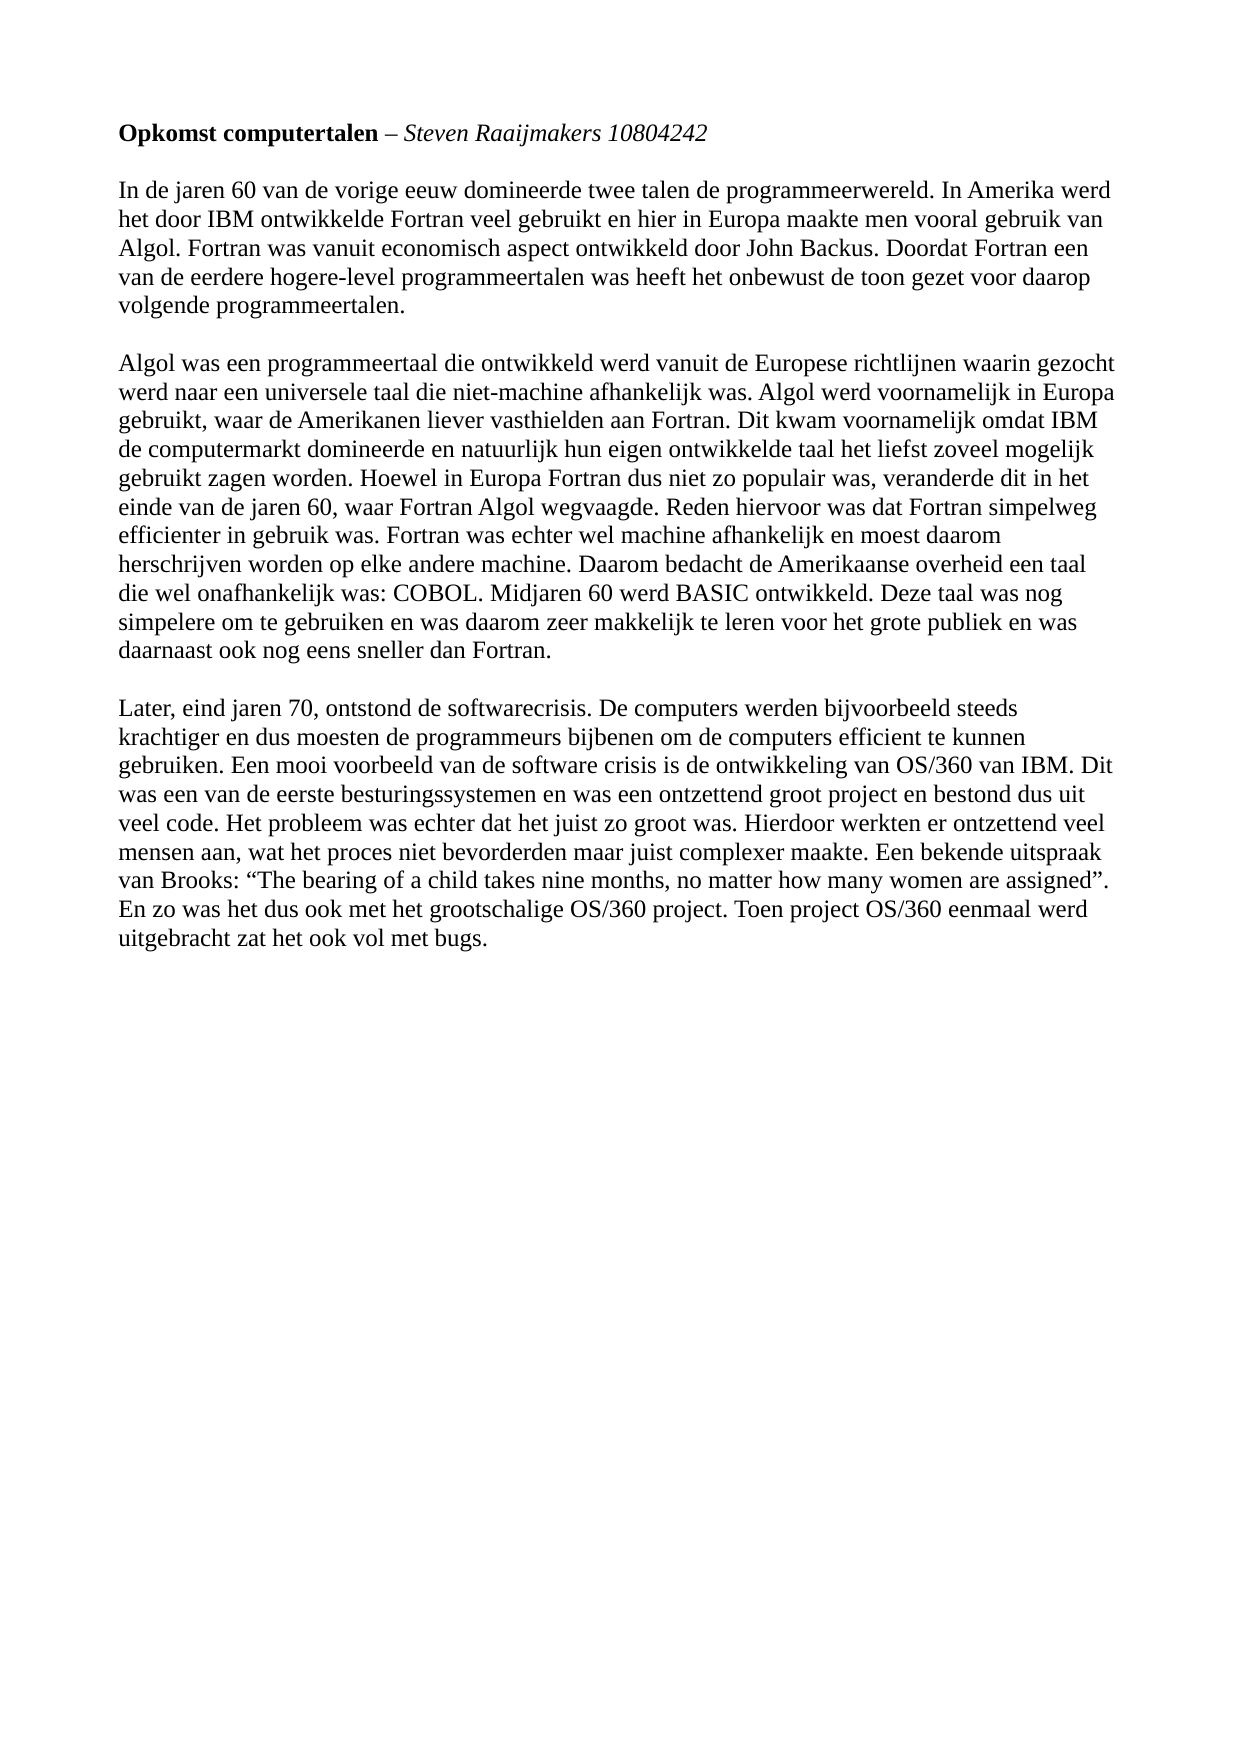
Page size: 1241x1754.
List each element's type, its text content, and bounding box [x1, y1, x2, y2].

text Later, eind jaren 70, ontstond de softwarecrisis. De computers werden bijvoorbeeld steeds krachtiger en dus moesten de programmeurs bijbenen om de computers efficient te kunnen gebruiken. Een mooi voorbeeld van de software crisis is de ontwikkeling van OS/360 van IBM. Dit was een van de eerste besturingssystemen en was een ontzettend groot project en bestond dus uit veel code. Het probleem was echter dat het juist zo groot was. Hierdoor werkten er ontzettend veel mensen aan, wat het proces niet bevorderden maar juist complexer maakte. Een bekende uitspraak van Brooks: “The bearing of a child takes nine months, no matter how many women are assigned”. En zo was het dus ook met het grootschalige OS/360 project. Toen project OS/360 eenmaal werd uitgebracht zat het ook vol met bugs. [118, 693, 1122, 952]
text Algol was een programmeertaal die ontwikkeld werd vanuit de Europese richtlijnen waarin gezocht werd naar een universele taal die niet-machine afhankelijk was. Algol werd voornamelijk in Europa gebruikt, waar de Amerikanen liever vasthielden aan Fortran. Dit kwam voornamelijk omdat IBM de computermarkt domineerde en natuurlijk hun eigen ontwikkelde taal het liefst zoveel mogelijk gebruikt zagen worden. Hoewel in Europa Fortran dus niet zo populair was, veranderde dit in het einde van de jaren 60, waar Fortran Algol wegvaagde. Reden hiervoor was dat Fortran simpelweg efficienter in gebruik was. Fortran was echter wel machine afhankelijk en moest daarom herschrijven worden op elke andere machine. Daarom bedacht de Amerikaanse overheid een taal die wel onafhankelijk was: COBOL. Midjaren 60 werd BASIC ontwikkeld. Deze taal was nog simpelere om te gebruiken en was daarom zeer makkelijk te leren voor het grote publiek en was daarnaast ook nog eens sneller dan Fortran. [118, 348, 1122, 664]
text In de jaren 60 van de vorige eeuw domineerde twee talen de programmeerwereld. In Amerika werd het door IBM ontwikkelde Fortran veel gebruikt en hier in Europa maakte men vooral gebruik van Algol. Fortran was vanuit economisch aspect ontwikkeld door John Backus. Doordat Fortran een van de eerdere hogere-level programmeertalen was heeft het onbewust de toon gezet voor daarop volgende programmeertalen. [118, 176, 1122, 319]
text Opkomst computertalen – Steven Raaijmakers 10804242 [118, 118, 1122, 147]
